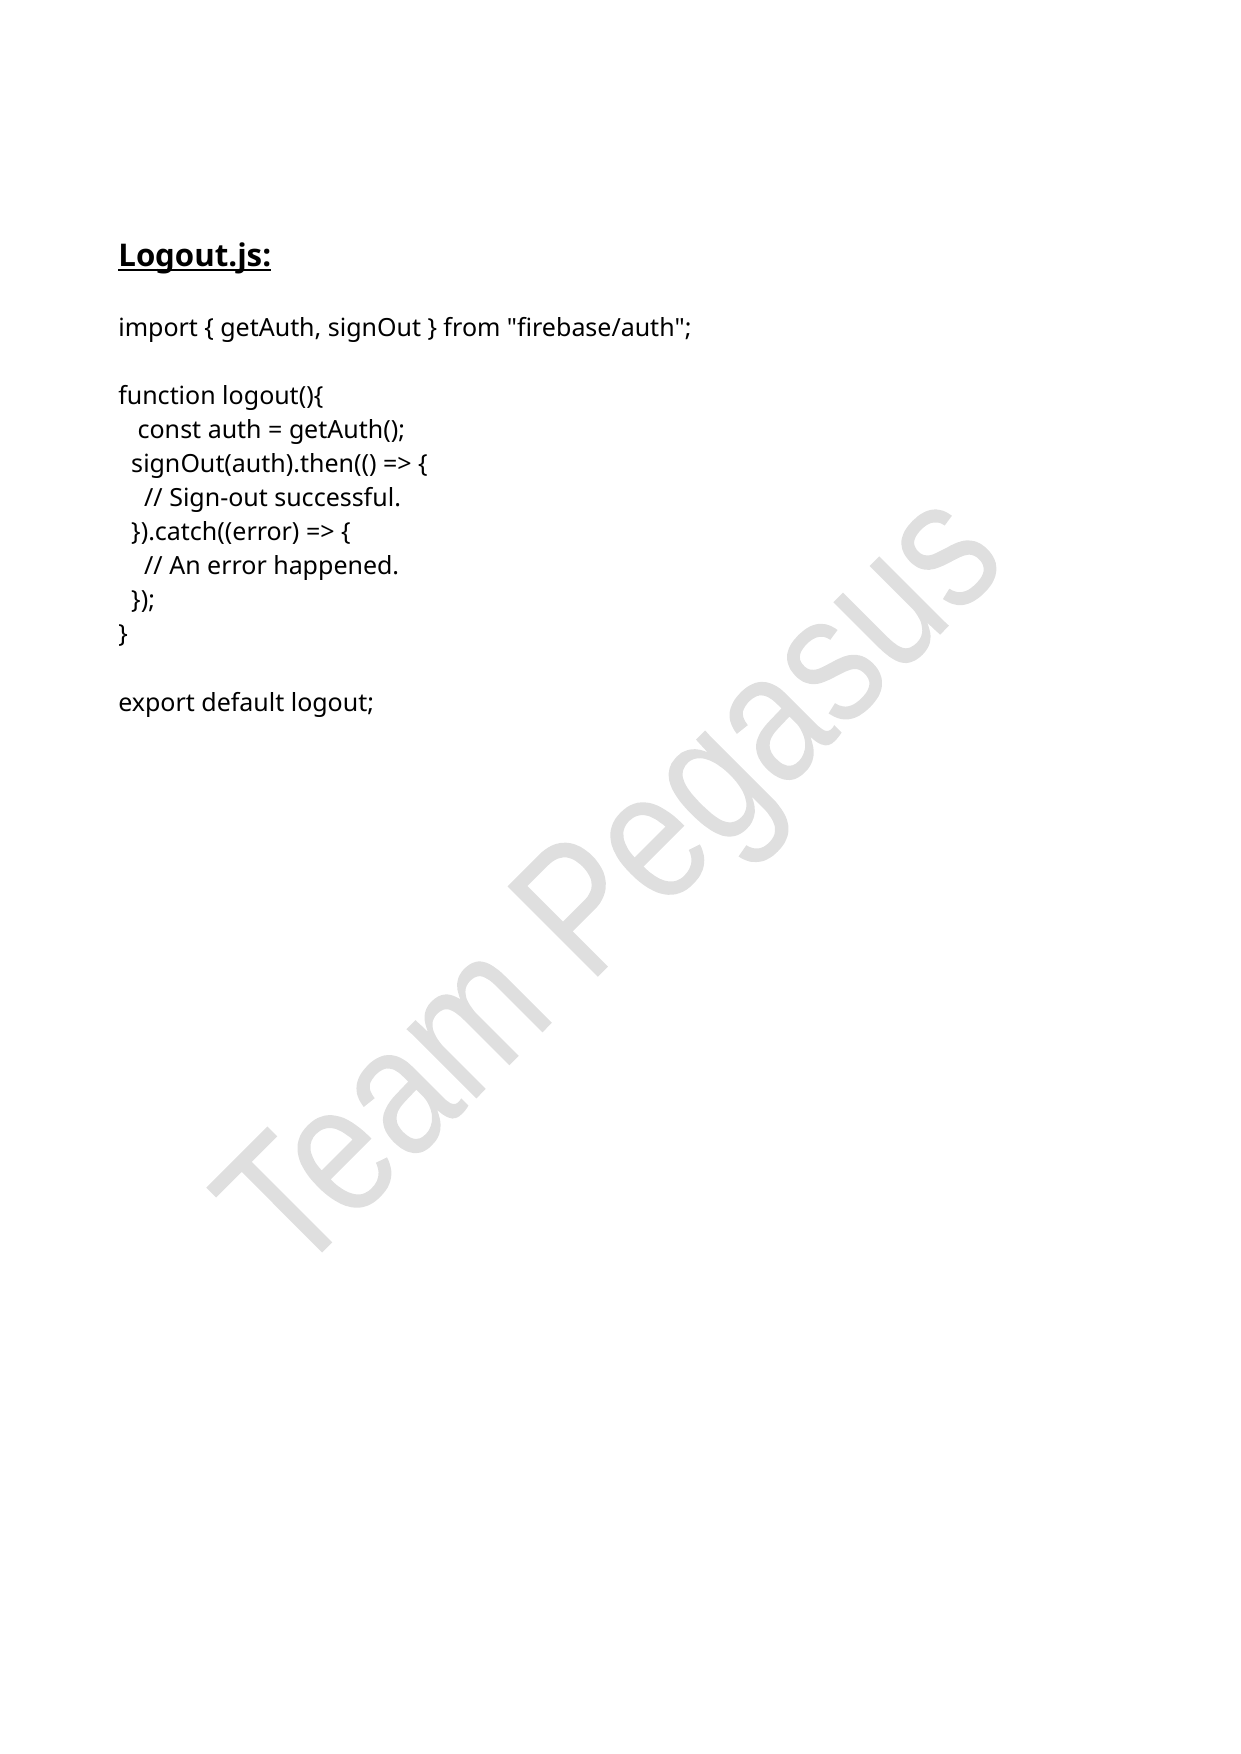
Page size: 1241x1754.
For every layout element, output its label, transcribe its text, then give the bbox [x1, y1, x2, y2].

text [928, 616, 1122, 650]
text } [118, 616, 880, 650]
text signOut(auth).then(() => { [118, 446, 1122, 480]
text // An error happened. [118, 548, 983, 582]
text [915, 514, 1122, 548]
text [868, 616, 922, 648]
text const auth = getAuth(); [118, 412, 1122, 446]
text // Sign-out successful. [118, 480, 1122, 514]
text function logout(){ [118, 378, 1122, 412]
text }); [118, 582, 917, 616]
text [775, 684, 869, 718]
text [906, 582, 1122, 616]
text [743, 696, 780, 718]
text Logout.js: [118, 233, 1122, 275]
text import { getAuth, signOut } from "firebase/auth"; [118, 309, 1122, 343]
text }).catch((error) => { [118, 514, 919, 548]
text export default logout; [118, 684, 750, 718]
text [857, 684, 1122, 718]
text [988, 548, 1122, 582]
